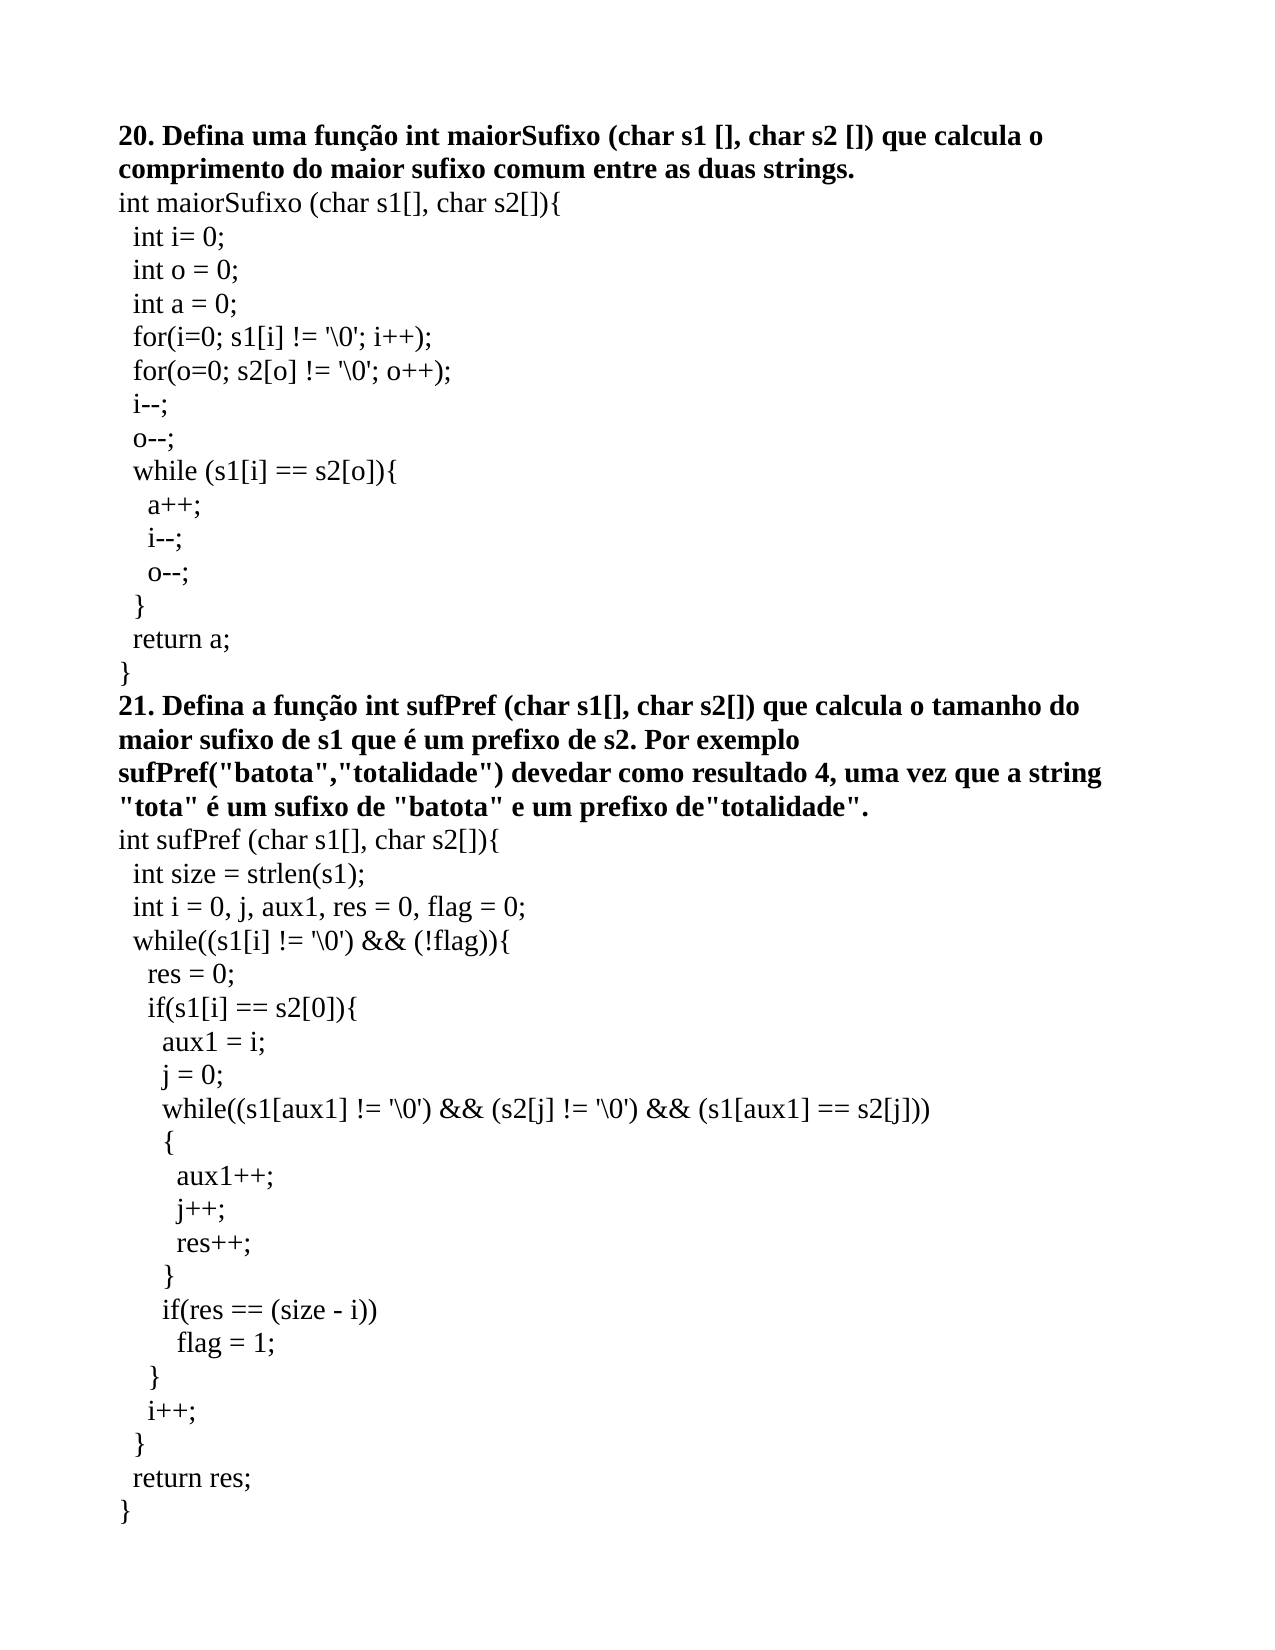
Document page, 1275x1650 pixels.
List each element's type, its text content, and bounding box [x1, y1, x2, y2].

text } [118, 1426, 1157, 1460]
text } [118, 655, 1157, 688]
text for(o=0; s2[o] != '\0'; o++); [118, 353, 1157, 386]
text if(s1[i] == s2[0]){ [118, 990, 1157, 1024]
text int i= 0; [118, 219, 1157, 252]
text flag = 1; [118, 1326, 1157, 1359]
text int size = strlen(s1); [118, 856, 1157, 889]
text o--; [118, 420, 1157, 453]
text i++; [118, 1393, 1157, 1426]
text int sufPref (char s1[], char s2[]){ [118, 822, 1157, 856]
text for(i=0; s1[i] != '\0'; i++); [118, 319, 1157, 353]
text } [118, 1493, 1157, 1527]
text while((s1[aux1] != '\0') && (s2[j] != '\0') && (s1[aux1] == s2[j])) [118, 1091, 1157, 1124]
text i--; [118, 386, 1157, 420]
text while((s1[i] != '\0') && (!flag)){ [118, 923, 1157, 957]
text aux1 = i; [118, 1024, 1157, 1057]
text } [118, 1258, 1157, 1292]
text int i = 0, j, aux1, res = 0, flag = 0; [118, 889, 1157, 923]
text } [118, 1359, 1157, 1393]
text int o = 0; [118, 252, 1157, 286]
text int maiorSufixo (char s1[], char s2[]){ [118, 185, 1157, 219]
text } [118, 588, 1157, 621]
text aux1++; [118, 1158, 1157, 1191]
text i--; [118, 521, 1157, 554]
text 21. Defina a função int sufPref (char s1[], char s2[]) que calcula o tamanho do maior sufixo de s1 que é um prefixo de s2. Por exemplo sufPref("batota","totalidade") devedar como resultado 4, uma vez que a string "tota" é um sufixo de "batota" e um prefixo de"totalidade". [118, 688, 1157, 822]
text return res; [118, 1460, 1157, 1493]
text j = 0; [118, 1057, 1157, 1091]
text { [118, 1124, 1157, 1158]
text int a = 0; [118, 286, 1157, 319]
text res = 0; [118, 957, 1157, 990]
text a++; [118, 487, 1157, 521]
text j++; [118, 1191, 1157, 1225]
text res++; [118, 1225, 1157, 1258]
text while (s1[i] == s2[o]){ [118, 453, 1157, 487]
text o--; [118, 554, 1157, 588]
text 20. Defina uma função int maiorSufixo (char s1 [], char s2 []) que calcula o comprimento do maior sufixo comum entre as duas strings. [118, 118, 1157, 185]
text return a; [118, 621, 1157, 655]
text if(res == (size - i)) [118, 1292, 1157, 1326]
